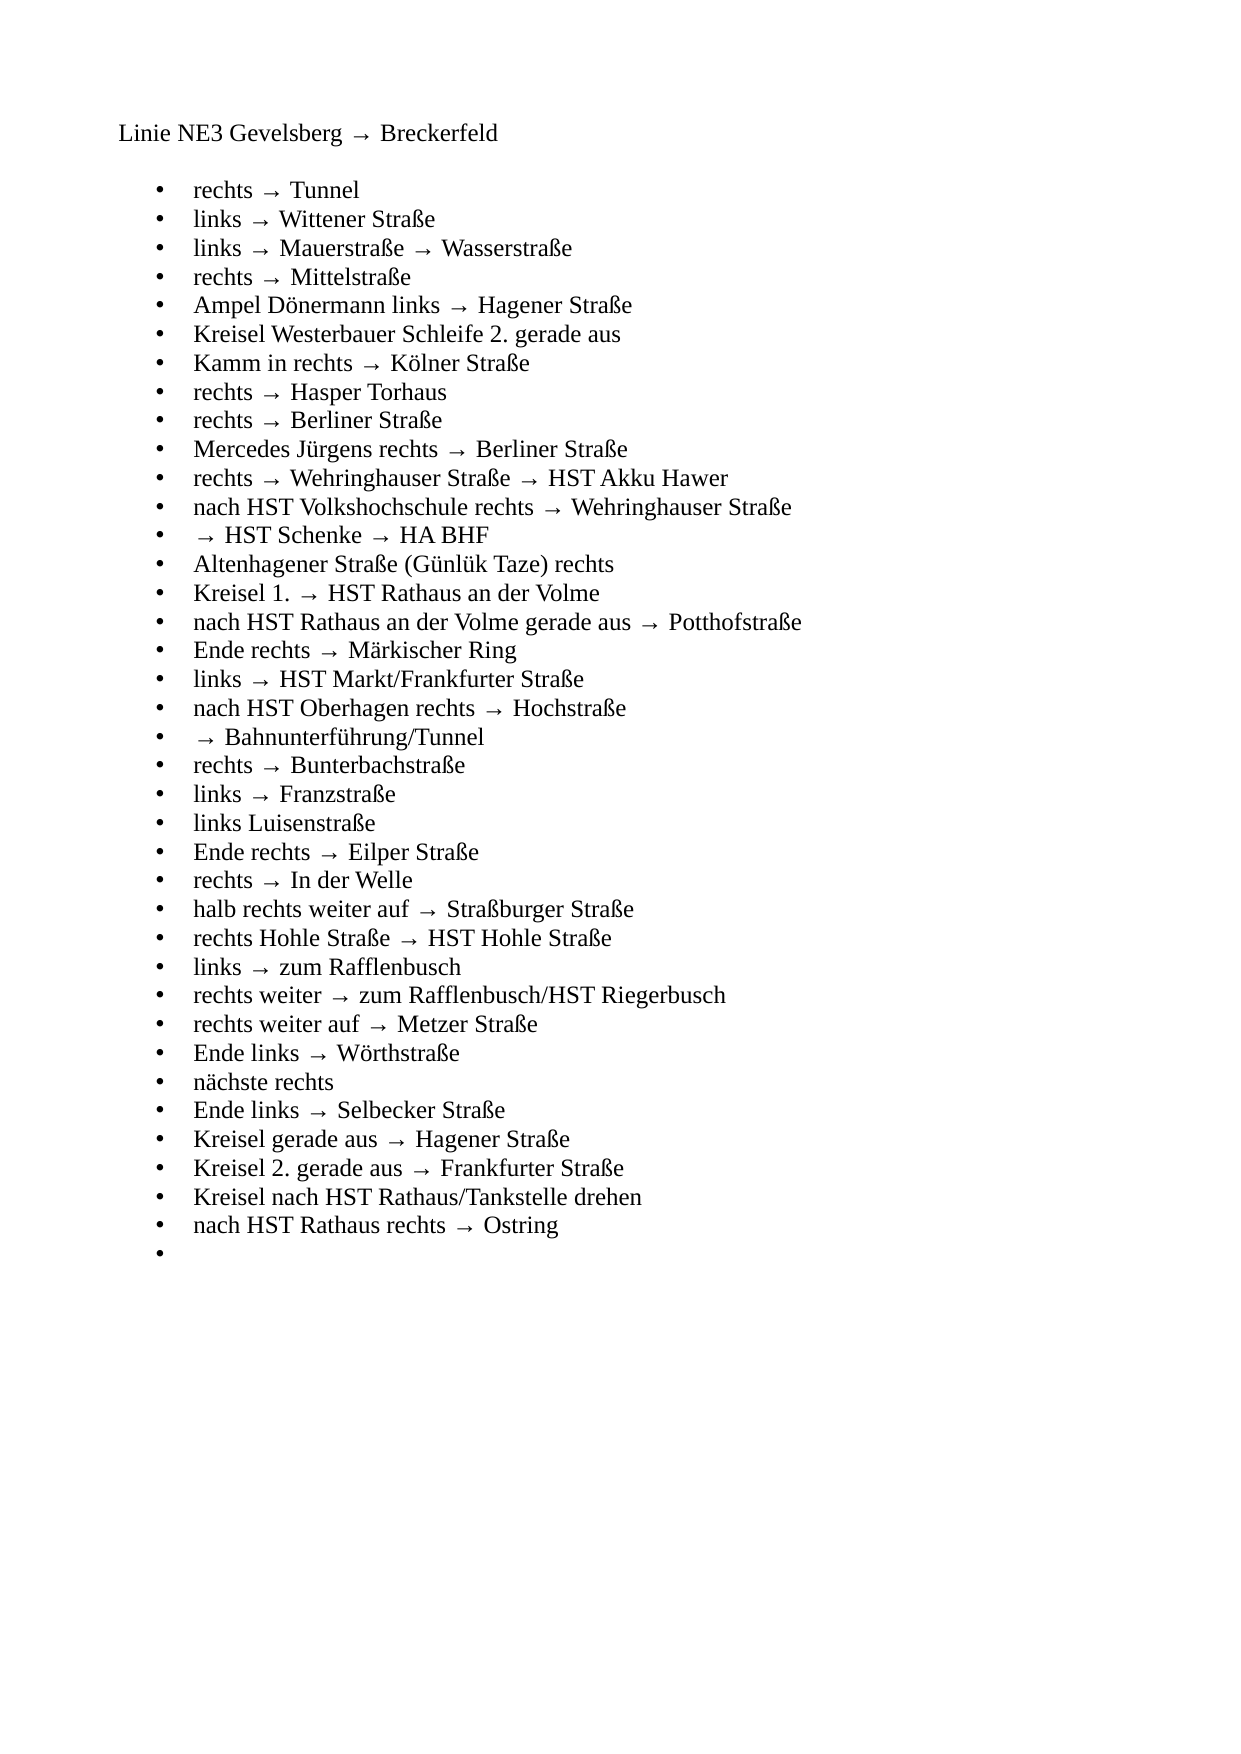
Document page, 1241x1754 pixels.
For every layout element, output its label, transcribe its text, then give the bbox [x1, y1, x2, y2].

list nächste rechts [156, 1067, 1122, 1096]
list Ampel Dönermann links → Hagener Straße [156, 291, 1122, 319]
list Kreisel gerade aus → Hagener Straße [156, 1124, 1122, 1153]
list links → HST Markt/Frankfurter Straße [156, 664, 1122, 693]
list → Bahnunterführung/Tunnel [156, 722, 1122, 751]
list Kamm in rechts → Kölner Straße [156, 348, 1122, 377]
list links → Mauerstraße → Wasserstraße [156, 233, 1122, 262]
list Kreisel nach HST Rathaus/Tankstelle drehen [156, 1182, 1122, 1211]
list links → Franzstraße [156, 779, 1122, 808]
list halb rechts weiter auf → Straßburger Straße [156, 894, 1122, 923]
list Mercedes Jürgens rechts → Berliner Straße [156, 434, 1122, 463]
list Ende links → Wörthstraße [156, 1038, 1122, 1067]
text Linie NE3 Gevelsberg → Breckerfeld [118, 118, 1122, 147]
list rechts weiter auf → Metzer Straße [156, 1009, 1122, 1038]
list Ende rechts → Eilper Straße [156, 837, 1122, 866]
list Kreisel 2. gerade aus → Frankfurter Straße [156, 1153, 1122, 1182]
list links Luisenstraße [156, 808, 1122, 837]
list nach HST Volkshochschule rechts → Wehringhauser Straße [156, 492, 1122, 521]
list Ende links → Selbecker Straße [156, 1096, 1122, 1124]
list nach HST Rathaus rechts → Ostring [156, 1211, 1122, 1239]
list nach HST Rathaus an der Volme gerade aus → Potthofstraße [156, 607, 1122, 636]
list nach HST Oberhagen rechts → Hochstraße [156, 693, 1122, 722]
list rechts weiter → zum Rafflenbusch/HST Riegerbusch [156, 981, 1122, 1009]
list rechts → Bunterbachstraße [156, 751, 1122, 779]
list rechts → Hasper Torhaus [156, 377, 1122, 406]
list → HST Schenke → HA BHF [156, 521, 1122, 549]
list links → Wittener Straße [156, 204, 1122, 233]
list rechts → Wehringhauser Straße → HST Akku Hawer [156, 463, 1122, 492]
list rechts → Berliner Straße [156, 406, 1122, 434]
list rechts → Mittelstraße [156, 262, 1122, 291]
list Kreisel Westerbauer Schleife 2. gerade aus [156, 319, 1122, 348]
list links → zum Rafflenbusch [156, 952, 1122, 981]
list Kreisel 1. → HST Rathaus an der Volme [156, 578, 1122, 607]
list rechts Hohle Straße → HST Hohle Straße [156, 923, 1122, 952]
list rechts → In der Welle [156, 866, 1122, 894]
list Altenhagener Straße (Günlük Taze) rechts [156, 549, 1122, 578]
list rechts → Tunnel [156, 176, 1122, 204]
list Ende rechts → Märkischer Ring [156, 636, 1122, 664]
